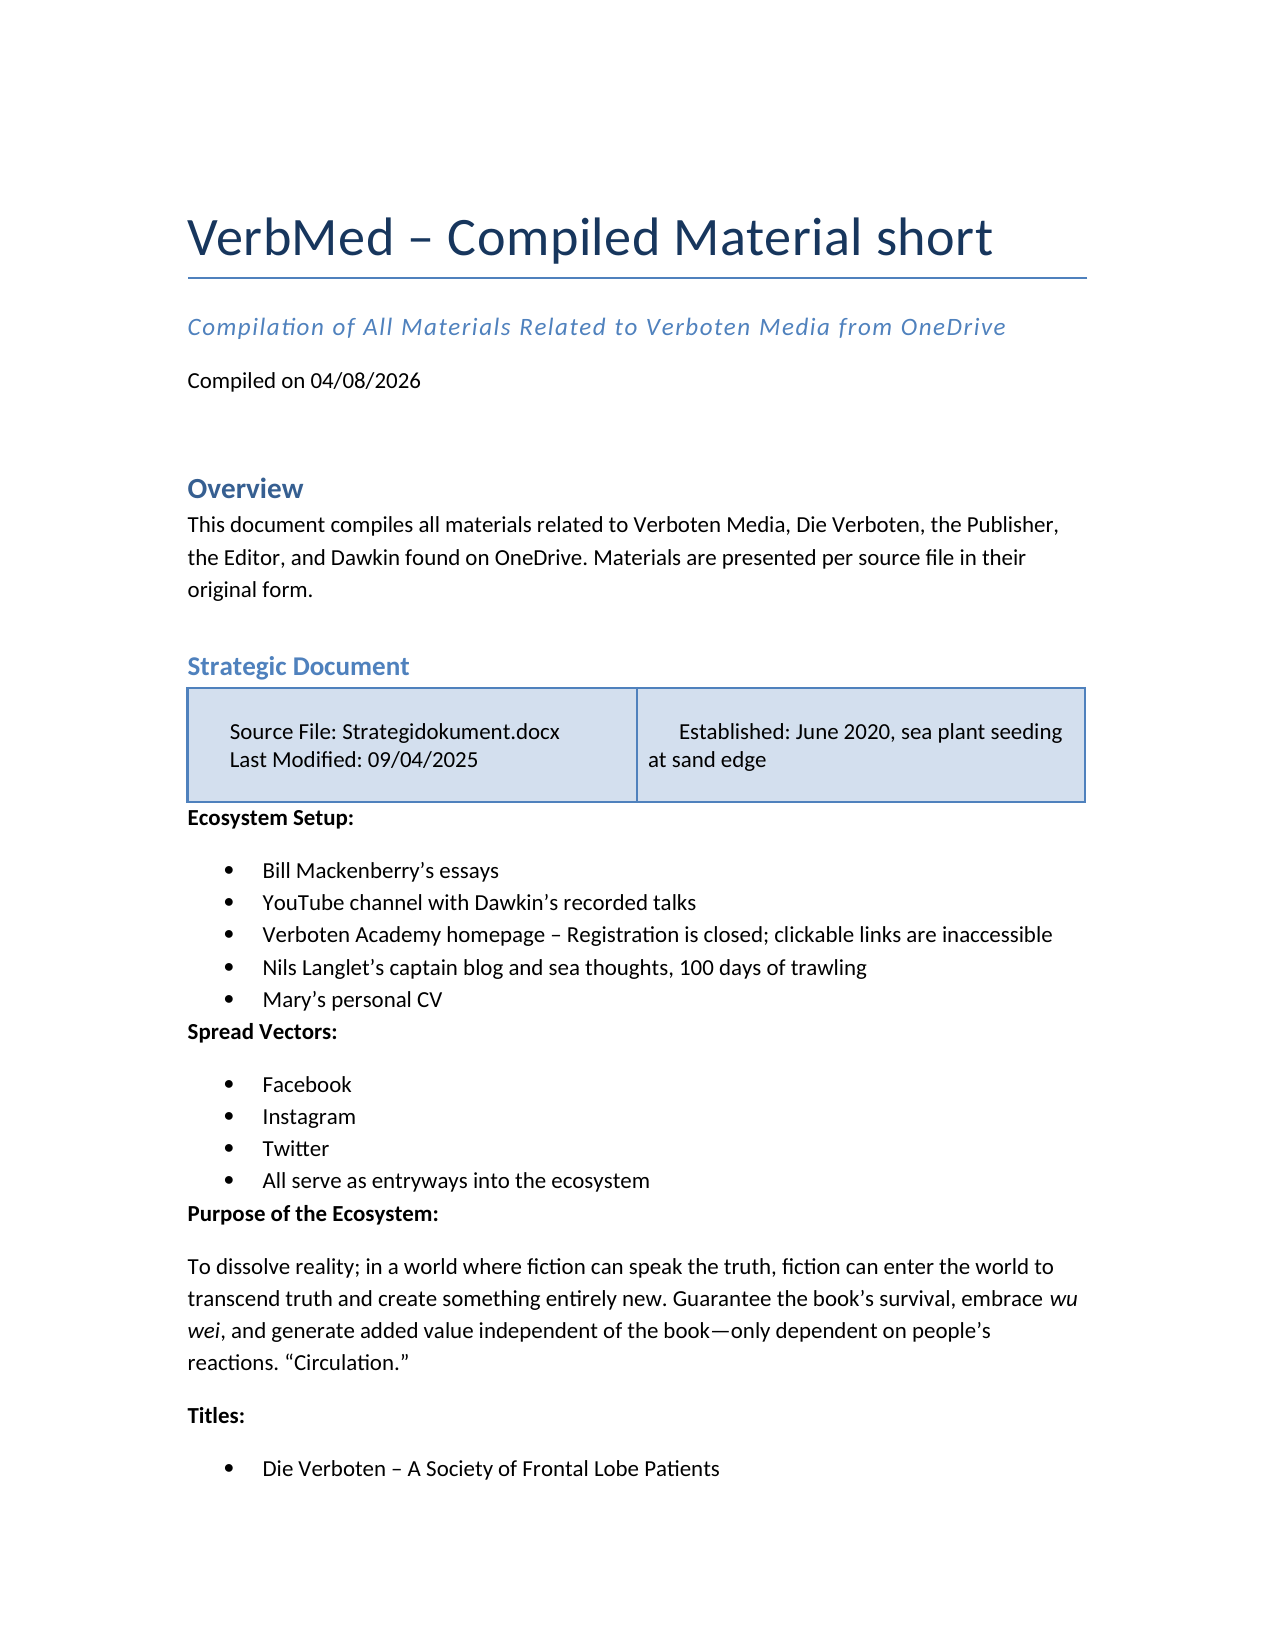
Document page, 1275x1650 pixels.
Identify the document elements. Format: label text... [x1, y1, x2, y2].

subtitle Overview [187, 470, 1087, 505]
title VerbMed – Compiled Material short [187, 203, 1087, 279]
text To dissolve reality; in a world where fiction can speak the truth, fiction can enter the world to transcend truth and create something entirely new. Guarantee the book’s survival, embrace wu wei, and generate added value independent of the book—only dependent on people’s reactions. “Circulation.” [187, 1252, 1087, 1376]
list Mary’s personal CV [225, 985, 1087, 1013]
subtitle Strategic Document [187, 649, 1087, 682]
list Die Verboten – A Society of Frontal Lobe Patients [225, 1454, 1087, 1482]
list Facebook [225, 1070, 1087, 1098]
list Bill Mackenberry’s essays [225, 856, 1087, 884]
table_header Established: June 2020, sea plant seeding at sand edge [638, 689, 1084, 801]
text This document compiles all materials related to Verboten Media, Die Verboten, the Publisher, the Editor, and Dawkin found on OneDrive. Materials are presented per source file in their original form. [187, 511, 1087, 603]
table_header Source File: Strategidokument.docx Last Modified: 09/04/2025 [189, 689, 636, 801]
text Titles: [187, 1401, 1087, 1429]
list All serve as entryways into the ecosystem [225, 1167, 1087, 1194]
text Purpose of the Ecosystem: [187, 1199, 1087, 1227]
list Verboten Academy homepage – Registration is closed; clickable links are inaccessible [225, 920, 1087, 948]
text Spread Vectors: [187, 1017, 1087, 1045]
list Instagram [225, 1102, 1087, 1130]
text Ecosystem Setup: [187, 803, 1087, 831]
list YouTube channel with Dawkin’s recorded talks [225, 888, 1087, 916]
text Compiled on 04/08/2026 [187, 367, 1087, 395]
list Twitter [225, 1134, 1087, 1162]
subtitle Compilation of All Materials Related to Verboten Media from OneDrive [187, 311, 1087, 341]
list Nils Langlet’s captain blog and sea thoughts, 100 days of trawling [225, 953, 1087, 981]
